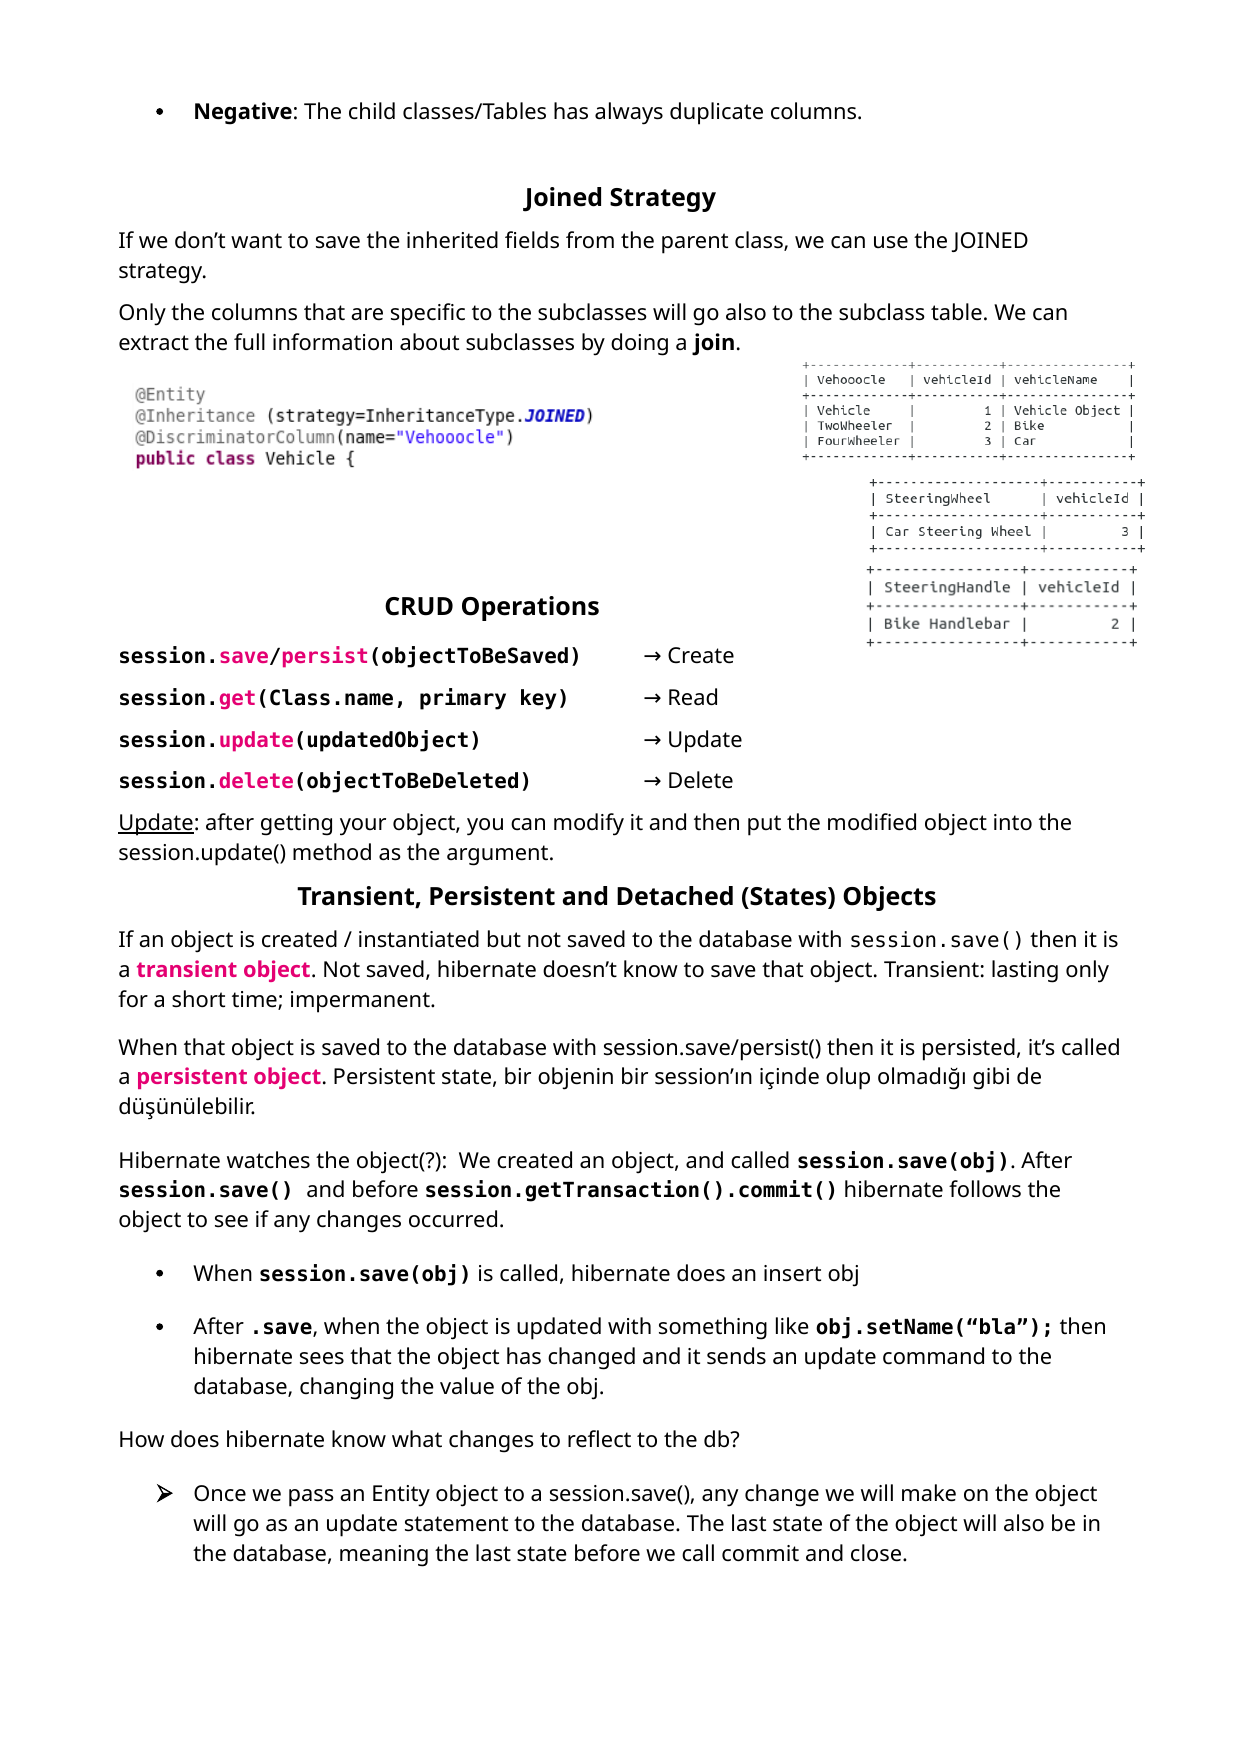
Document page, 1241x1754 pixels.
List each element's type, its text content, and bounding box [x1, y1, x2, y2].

text session.delete(objectToBeDeleted) → Delete [118, 765, 1122, 795]
text CRUD Operations [118, 588, 865, 622]
text If an object is created / instantiated but not saved to the database with session.save() then it is a transient object. Not saved, hibernate doesn’t know to save that object. Transient: lasting only for a short time; impermanent. [118, 924, 1122, 1014]
list Negative: The child classes/Tables has always duplicate columns. [156, 96, 1122, 126]
picture [801, 360, 1136, 461]
text Hibernate watches the object(?): We created an object, and called session.save(obj). After session.save() and before session.getTransaction().commit() hibernate follows the object to see if any changes occurred. [118, 1144, 1122, 1234]
list After .save, when the object is updated with something like obj.setName(“bla”); then hibernate sees that the object has changed and it sends an update command to the database, changing the value of the obj. [156, 1311, 1122, 1401]
text How does hibernate know what changes to reflect to the db? [118, 1424, 1122, 1454]
text If we don’t want to save the inherited fields from the parent class, we can use the JOINED strategy. [118, 225, 1122, 285]
picture [868, 476, 1146, 555]
list Once we pass an Entity object to a session.save(), any change we will make on the object will go as an update statement to the database. The last state of the object will also be in the database, meaning the last state before we call commit and close. [156, 1478, 1122, 1567]
text When that object is saved to the database with session.save/persist() then it is persisted, it’s called a persistent object. Persistent state, bir objenin bir session’ın içinde olup olmadığı gibi de düşünülebilir. [118, 1031, 1122, 1121]
text Transient, Persistent and Detached (States) Objects [118, 878, 1122, 912]
text session.update(updatedObject) → Update [118, 723, 1122, 753]
text Joined Strategy [118, 179, 1122, 213]
list When session.save(obj) is called, hibernate does an insert obj [156, 1258, 1122, 1287]
text Only the columns that are specific to the subclasses will go also to the subclass table. We can extract the full information about subclasses by doing a join. [118, 297, 1122, 356]
text session.save/persist(objectToBeSaved) → Create [118, 640, 1122, 670]
text Update: after getting your object, you can modify it and then put the modified object into the session.update() method as the argument. [118, 807, 1122, 866]
picture [865, 564, 1139, 647]
picture [132, 383, 595, 471]
text session.get(Class.name, primary key) → Read [118, 682, 1122, 712]
